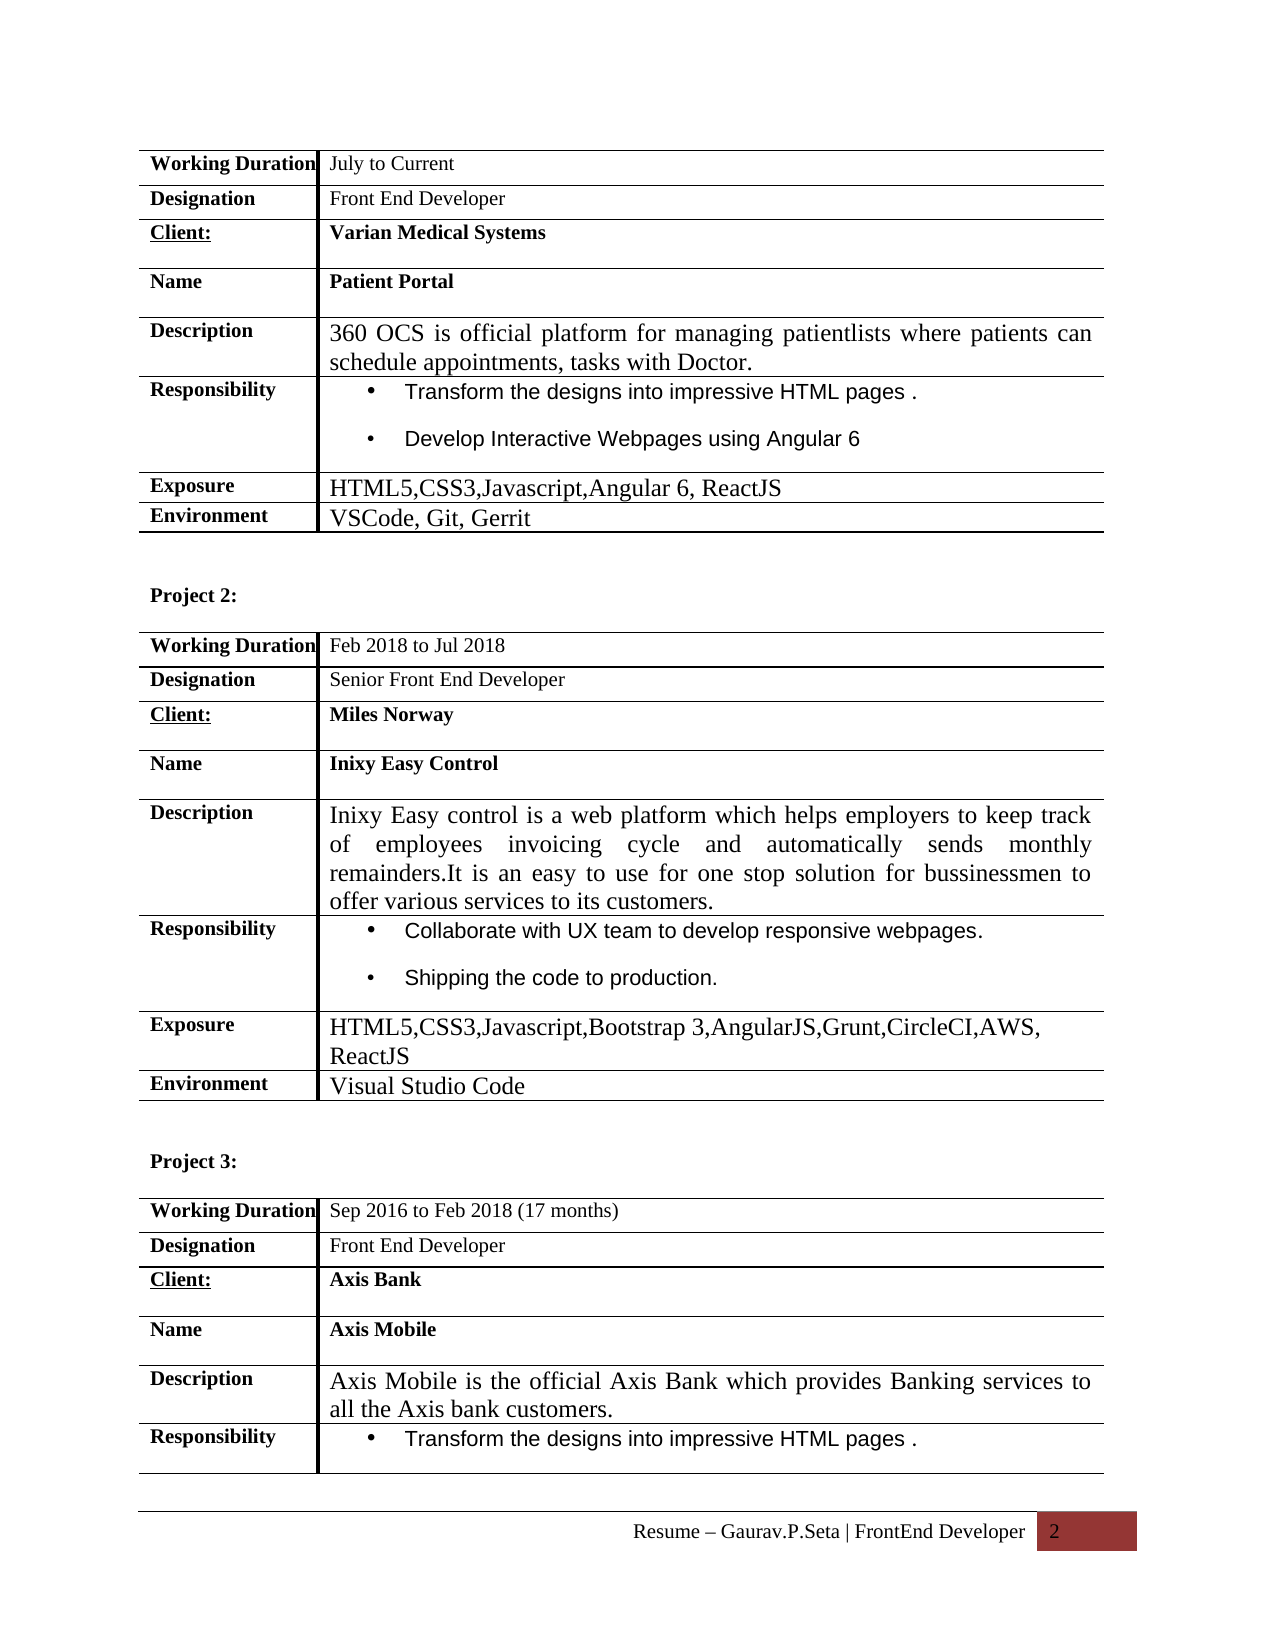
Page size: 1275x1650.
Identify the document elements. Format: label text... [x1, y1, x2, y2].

table_cell Description [139, 1366, 316, 1423]
table_cell Client: [139, 220, 316, 268]
table_cell Designation [139, 668, 316, 701]
table_cell Name [139, 751, 316, 799]
table_cell Client: [139, 702, 316, 750]
table_cell Patient Portal [320, 269, 1104, 317]
text Project 3: [150, 1149, 1125, 1173]
table_header Feb 2018 to Jul 2018 [320, 633, 1104, 666]
table_cell Designation [139, 186, 316, 219]
table_cell Designation [139, 1233, 316, 1266]
table_header Working Duration [139, 633, 316, 666]
table_cell Senior Front End Developer [320, 668, 1104, 701]
table_header Working Duration [139, 1199, 316, 1232]
table_cell Transform the designs into impressive HTML pages . Develop Interactive Webpages using Angular 6 [320, 377, 1104, 472]
table_cell VSCode, Git, Gerrit [320, 503, 1104, 531]
table_cell Axis Bank [320, 1268, 1104, 1316]
table_cell Description [139, 318, 316, 376]
table_cell Collaborate with UX team to develop responsive webpages. Shipping the code to production. [320, 916, 1104, 1011]
table_cell Responsibility [139, 916, 316, 1011]
table_cell Front End Developer [320, 186, 1104, 219]
table_cell Responsibility [139, 1424, 316, 1473]
table_cell 360 OCS is official platform for managing patientlists where patients can schedule appointments, tasks with Doctor. [320, 318, 1104, 376]
table_cell Responsibility [139, 377, 316, 472]
table_header July to Current [320, 151, 1104, 184]
table_cell HTML5,CSS3,Javascript,Bootstrap 3,AngularJS,Grunt,CircleCI,AWS, ReactJS [320, 1012, 1104, 1070]
table_cell Environment [139, 1071, 316, 1099]
table_cell Name [139, 1317, 316, 1365]
table_cell Axis Mobile [320, 1317, 1104, 1365]
table_cell Transform the designs into impressive HTML pages . Develop Interactive Webpages using AngularJS,Angular Material [320, 1424, 1104, 1473]
table_cell Name [139, 269, 316, 317]
table_cell Exposure [139, 473, 316, 502]
table_cell Front End Developer [320, 1233, 1104, 1266]
table_cell Environment [139, 503, 316, 531]
table_cell Miles Norway [320, 702, 1104, 750]
table_cell Inixy Easy Control [320, 751, 1104, 799]
table_cell Visual Studio Code [320, 1071, 1104, 1099]
table_cell Client: [139, 1268, 316, 1316]
text Project 2: [150, 583, 1125, 607]
table_cell Inixy Easy control is a web platform which helps employers to keep track of employees invoicing cycle and automatically sends monthly remainders.It is an easy to use for one stop solution for bussinessmen to offer various services to its customers. [320, 800, 1104, 915]
table_cell Varian Medical Systems [320, 220, 1104, 268]
table_cell Axis Mobile is the official Axis Bank which provides Banking services to all the Axis bank customers. [320, 1366, 1104, 1423]
table_cell HTML5,CSS3,Javascript,Angular 6, ReactJS [320, 473, 1104, 502]
table_header Sep 2016 to Feb 2018 (17 months) [320, 1199, 1104, 1232]
table_cell Exposure [139, 1012, 316, 1070]
table_header Working Duration [139, 151, 316, 184]
table_cell Description [139, 800, 316, 915]
